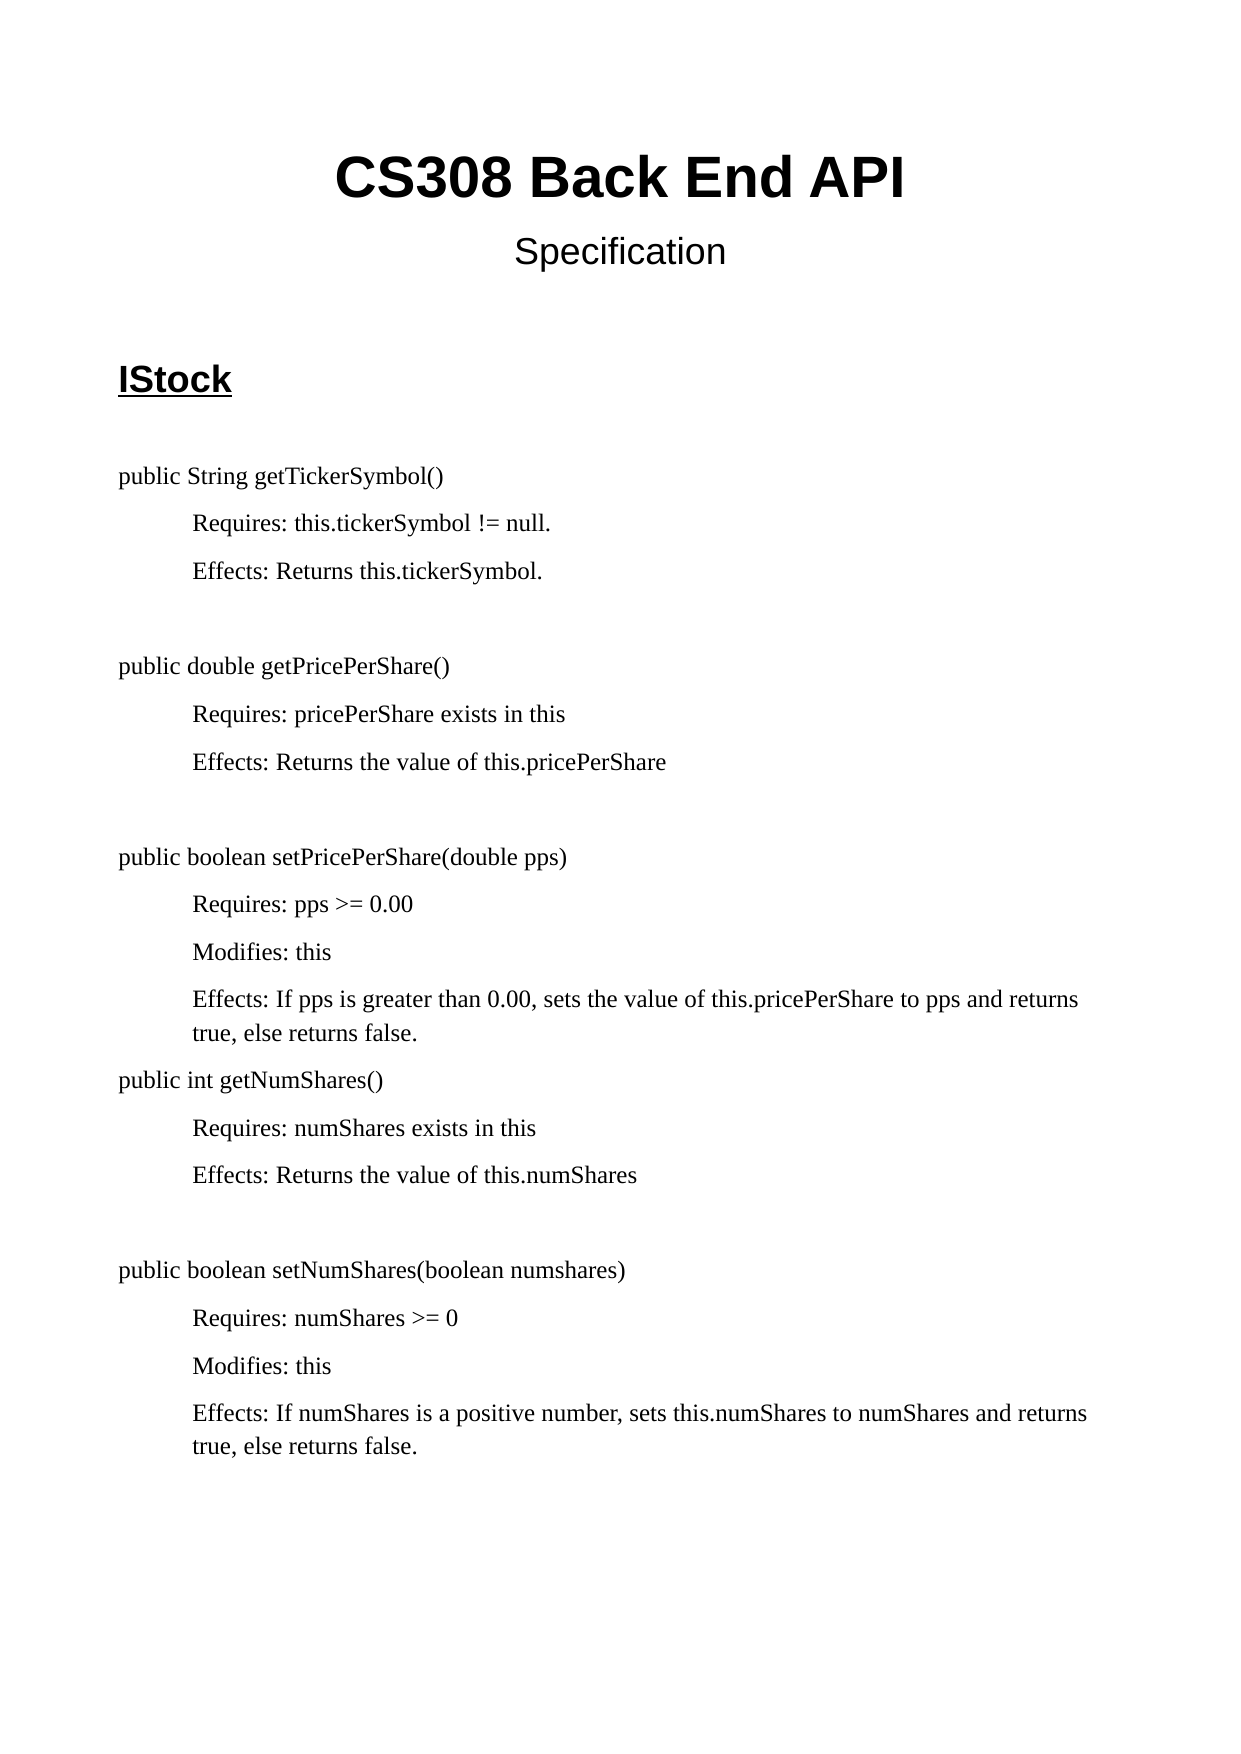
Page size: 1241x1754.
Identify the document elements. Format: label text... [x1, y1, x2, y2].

text public String getTickerSymbol() [118, 461, 1122, 490]
title CS308 Back End API [118, 143, 1122, 210]
subtitle Specification [118, 229, 1122, 272]
text Requires: numShares >= 0 [118, 1303, 1122, 1332]
text Requires: pricePerShare exists in this [118, 699, 1122, 728]
text public boolean setNumShares(boolean numshares) [118, 1256, 1122, 1284]
text public double getPricePerShare() [118, 651, 1122, 680]
text Effects: Returns the value of this.numShares [118, 1160, 1122, 1189]
text Modifies: this [118, 937, 1122, 966]
text Effects: Returns the value of this.pricePerShare [118, 747, 1122, 775]
text Requires: numShares exists in this [118, 1113, 1122, 1142]
text public boolean setPricePerShare(double pps) [118, 842, 1122, 871]
text Requires: this.tickerSymbol != null. [118, 508, 1122, 537]
subtitle IStock [118, 357, 1122, 401]
text Effects: Returns this.tickerSymbol. [118, 556, 1122, 585]
text Effects: If pps is greater than 0.00, sets the value of this.pricePerShare to pps and returns true, else returns false. [118, 984, 1122, 1046]
text public int getNumShares() [118, 1065, 1122, 1094]
text Requires: pps >= 0.00 [118, 889, 1122, 918]
text Effects: If numShares is a positive number, sets this.numShares to numShares and returns true, else returns false. [118, 1398, 1122, 1460]
text Modifies: this [118, 1351, 1122, 1379]
